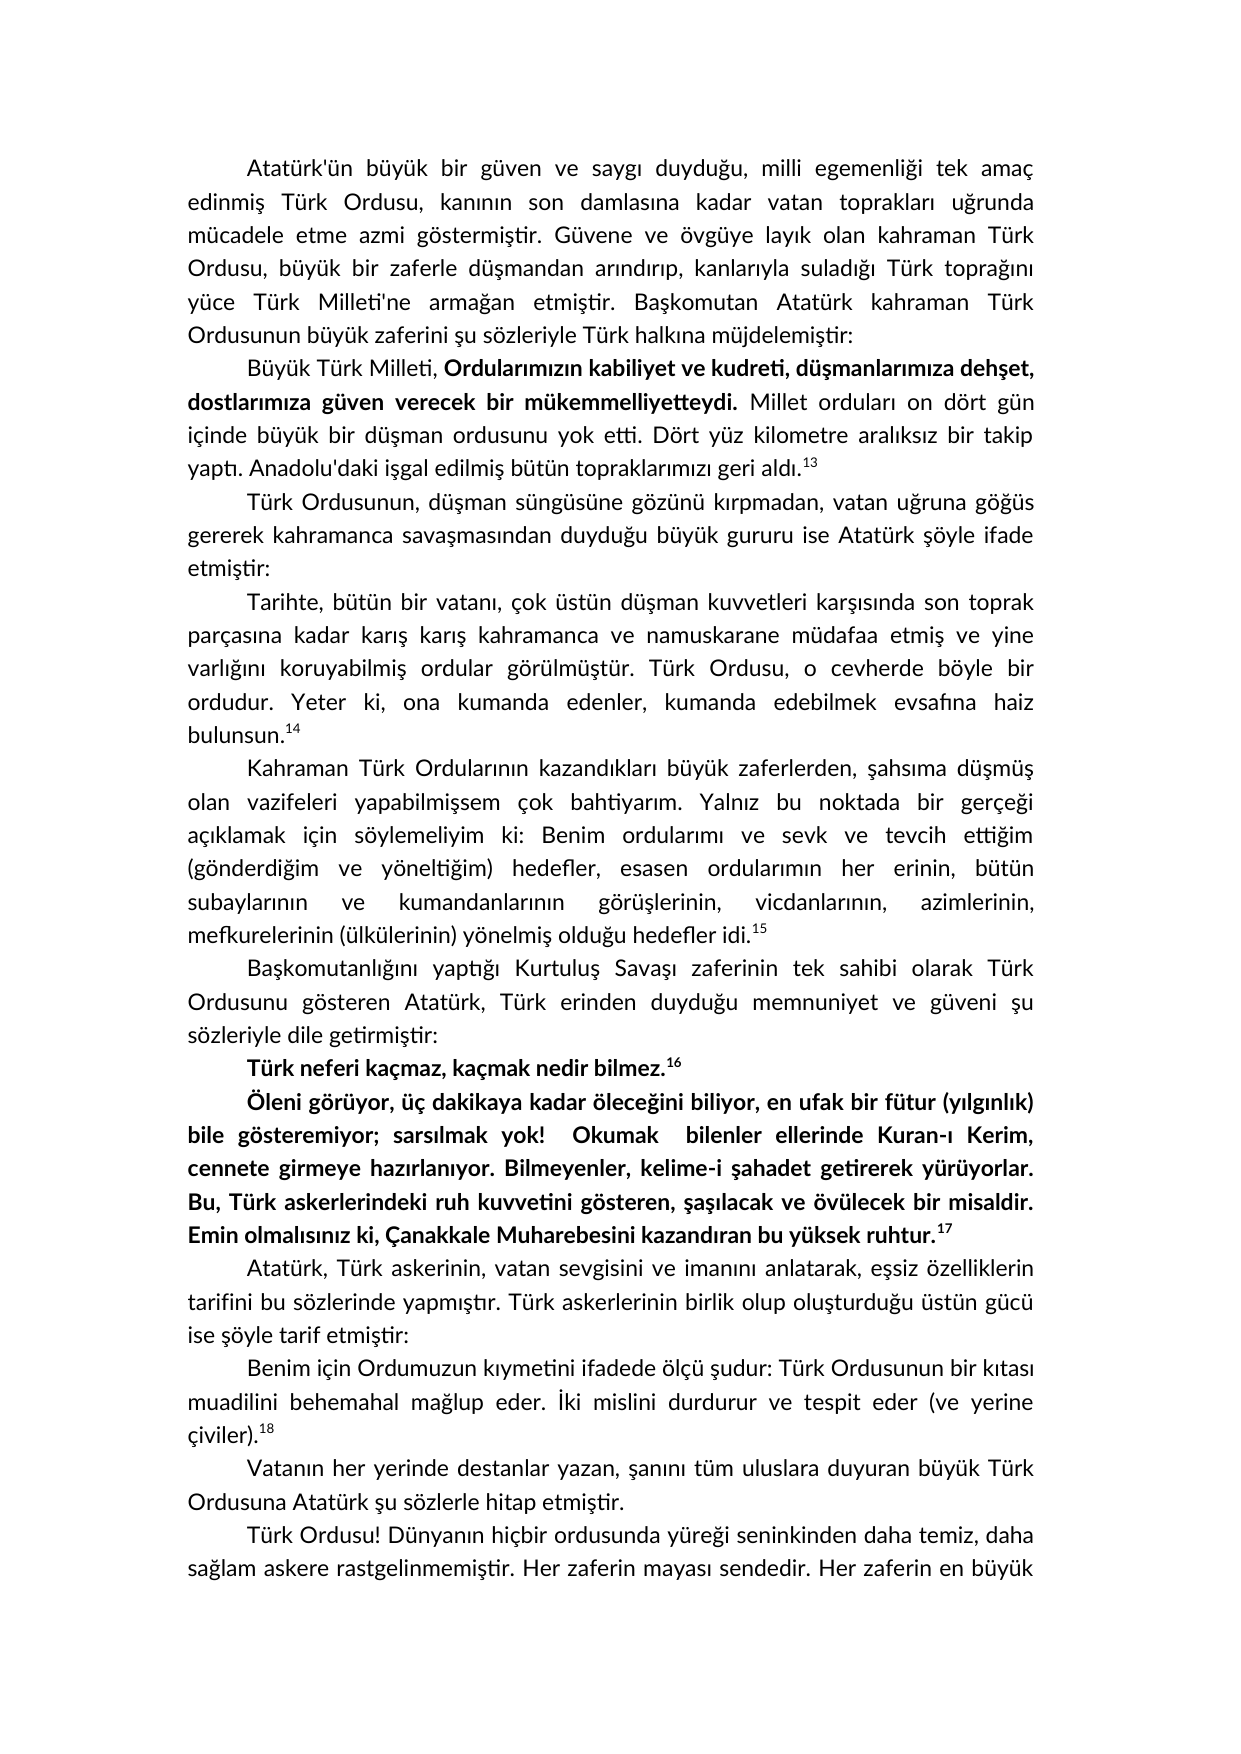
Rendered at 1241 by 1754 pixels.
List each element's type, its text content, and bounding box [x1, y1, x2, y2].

text Başkomutanlığını yaptığı Kurtuluş Savaşı zaferinin tek sahibi olarak Türk Ordusunu gösteren Atatürk, Türk erinden duyduğu memnuniyet ve güveni şu sözleriyle dile getirmiştir: [187, 950, 1035, 1050]
text Benim için Ordumuzun kıymetini ifadede ölçü şudur: Türk Ordusunun bir kıtası muadilini behemahal mağlup eder. İki mislini durdurur ve tespit eder (ve yerine çiviler).18 [187, 1350, 1035, 1450]
text Büyük Türk Milleti, Ordularımızın kabiliyet ve kudreti, düşmanlarımıza dehşet, dostlarımıza güven verecek bir mükemmelliyetteydi. Millet orduları on dört gün içinde büyük bir düşman ordusunu yok etti. Dört yüz kilometre aralıksız bir takip yaptı. Anadolu'daki işgal edilmiş bütün topraklarımızı geri aldı.13 [187, 350, 1035, 483]
text Öleni görüyor, üç dakikaya kadar öleceğini biliyor, en ufak bir fütur (yılgınlık) bile gösteremiyor; sarsılmak yok! Okumak bilenler ellerinde Kuran-ı Kerim, cennete girmeye hazırlanıyor. Bilmeyenler, kelime-i şahadet getirerek yürüyorlar. Bu, Türk askerlerindeki ruh kuvvetini gösteren, şaşılacak ve övülecek bir misaldir. Emin olmalısınız ki, Çanakkale Muharebesini kazandıran bu yüksek ruhtur.17 [187, 1083, 1035, 1250]
text Kahraman Türk Ordularının kazandıkları büyük zaferlerden, şahsıma düşmüş olan vazifeleri yapabilmişsem çok bahtiyarım. Yalnız bu noktada bir gerçeği açıklamak için söylemeliyim ki: Benim ordularımı ve sevk ve tevcih ettiğim (gönderdiğim ve yöneltiğim) hedefler, esasen ordularımın her erinin, bütün subaylarının ve kumandanlarının görüşlerinin, vicdanlarının, azimlerinin, mefkurelerinin (ülkülerinin) yönelmiş olduğu hedefler idi.15 [187, 750, 1035, 950]
text Türk Ordusunun, düşman süngüsüne gözünü kırpmadan, vatan uğruna göğüs gererek kahramanca savaşmasından duyduğu büyük gururu ise Atatürk şöyle ifade etmiştir: [187, 483, 1035, 583]
text Vatanın her yerinde destanlar yazan, şanını tüm uluslara duyuran büyük Türk Ordusuna Atatürk şu sözlerle hitap etmiştir. [187, 1450, 1035, 1517]
text Atatürk'ün büyük bir güven ve saygı duyduğu, milli egemenliği tek amaç edinmiş Türk Ordusu, kanının son damlasına kadar vatan toprakları uğrunda mücadele etme azmi göstermiştir. Güvene ve övgüye layık olan kahraman Türk Ordusu, büyük bir zaferle düşmandan arındırıp, kanlarıyla suladığı Türk toprağını yüce Türk Milleti'ne armağan etmiştir. Başkomutan Atatürk kahraman Türk Ordusunun büyük zaferini şu sözleriyle Türk halkına müjdelemiştir: [187, 150, 1035, 350]
text Atatürk, Türk askerinin, vatan sevgisini ve imanını anlatarak, eşsiz özelliklerin tarifini bu sözlerinde yapmıştır. Türk askerlerinin birlik olup oluşturduğu üstün gücü ise şöyle tarif etmiştir: [187, 1250, 1035, 1350]
text Türk neferi kaçmaz, kaçmak nedir bilmez.16 [187, 1050, 1035, 1083]
text Türk Ordusu! Dünyanın hiçbir ordusunda yüreği seninkinden daha temiz, daha sağlam askere rastgelinmemiştir. Her zaferin mayası sendedir. Her zaferin en büyük [187, 1517, 1035, 1583]
text Tarihte, bütün bir vatanı, çok üstün düşman kuvvetleri karşısında son toprak parçasına kadar karış karış kahramanca ve namuskarane müdafaa etmiş ve yine varlığını koruyabilmiş ordular görülmüştür. Türk Ordusu, o cevherde böyle bir ordudur. Yeter ki, ona kumanda edenler, kumanda edebilmek evsafına haiz bulunsun.14 [187, 583, 1035, 750]
